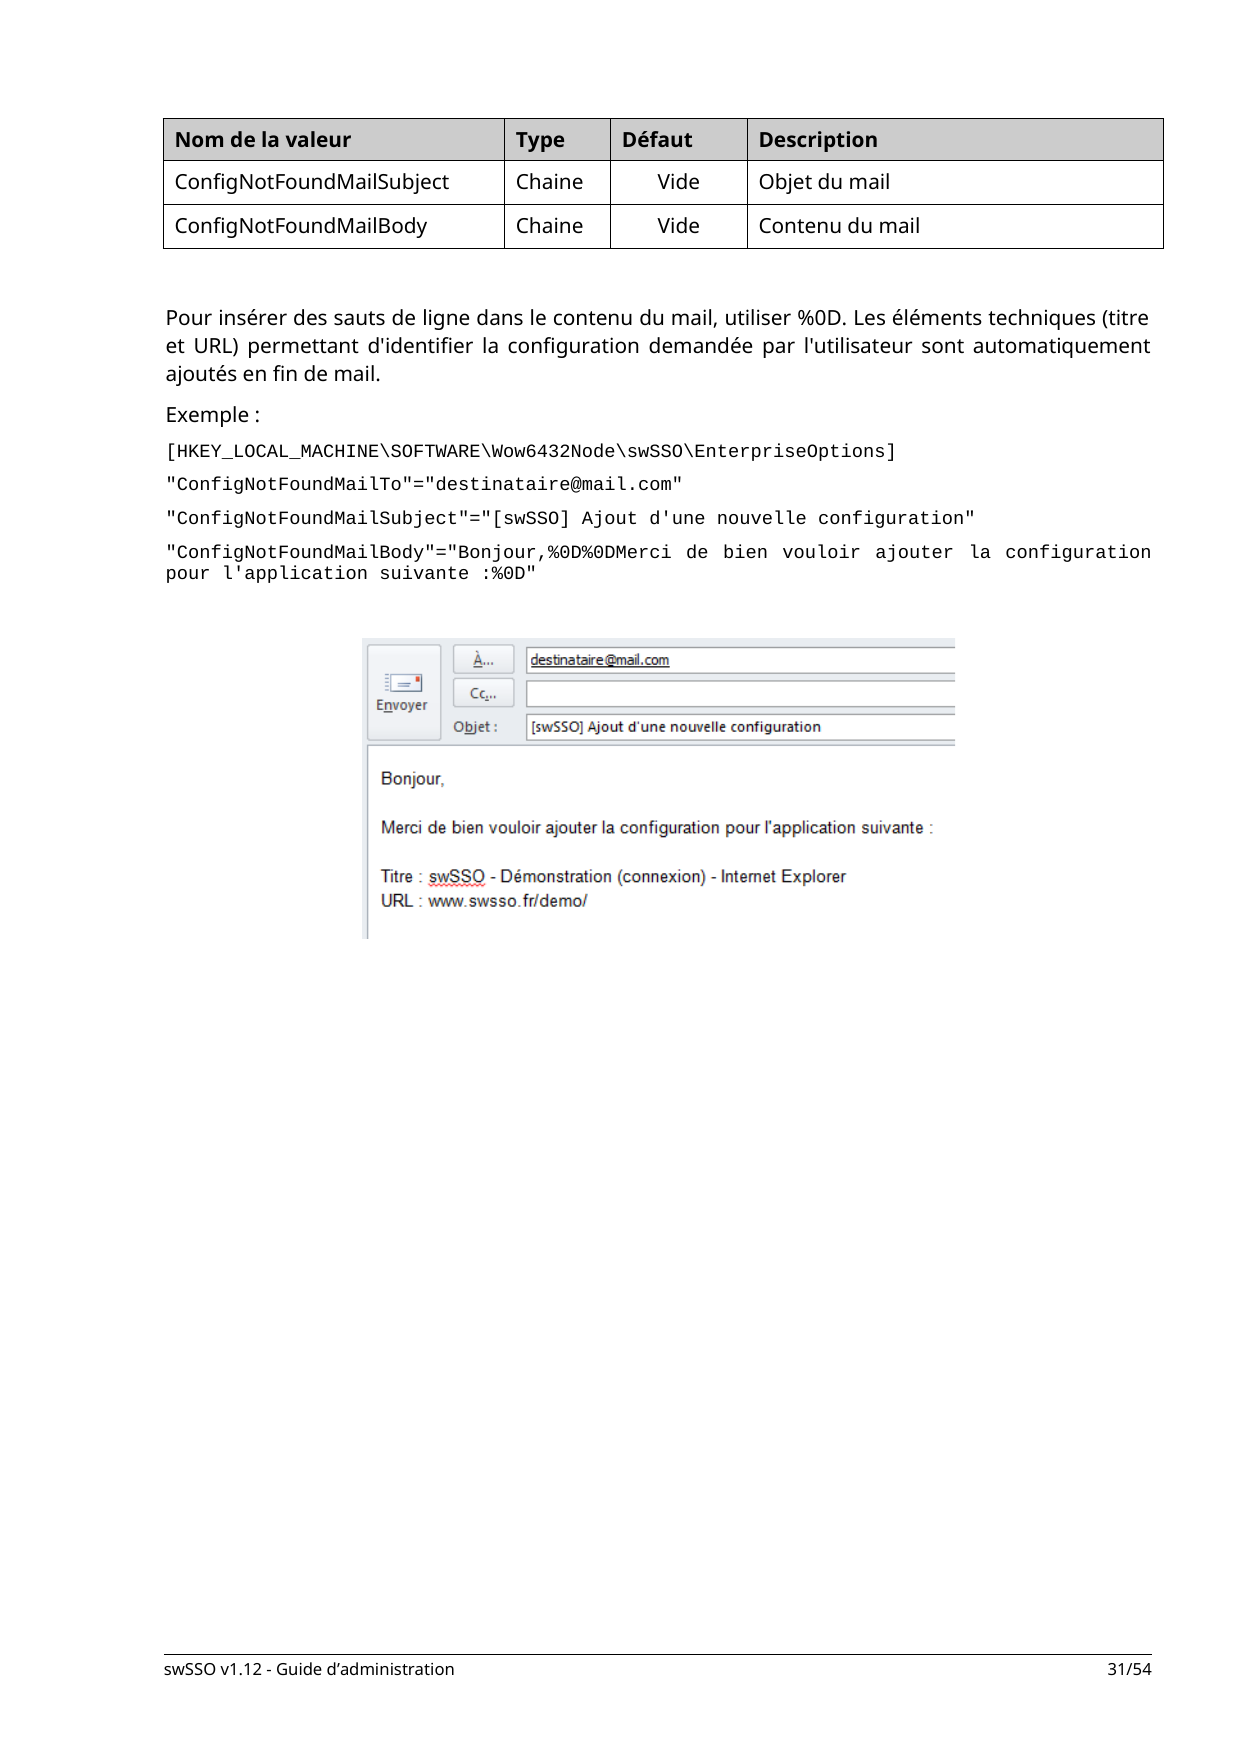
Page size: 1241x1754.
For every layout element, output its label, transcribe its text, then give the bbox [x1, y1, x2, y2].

table_cell ConfigNotFoundMailBody [164, 205, 504, 248]
text Pour insérer des sauts de ligne dans le contenu du mail, utiliser %0D. Les éléments techniques (titre et URL) permettant d'identifier la configuration demandée par l'utilisateur sont automatiquement ajoutés en fin de mail. [165, 303, 1152, 388]
table_header Description [748, 119, 1163, 160]
table_cell Chaine [505, 205, 610, 248]
text "ConfigNotFoundMailBody"="Bonjour,%0D%0DMerci de bien vouloir ajouter la configuration pour l'application suivante :%0D" [165, 543, 1152, 585]
text Exemple : [165, 401, 1152, 429]
table_cell Chaine [505, 161, 610, 204]
table_cell Vide [611, 205, 747, 248]
table_cell Contenu du mail [748, 205, 1163, 248]
table_cell ConfigNotFoundMailSubject [164, 161, 504, 204]
table_cell Vide [611, 161, 747, 204]
table_header Nom de la valeur [164, 119, 504, 160]
picture [362, 638, 956, 939]
text [HKEY_LOCAL_MACHINE\SOFTWARE\Wow6432Node\swSSO\EnterpriseOptions] [165, 441, 1152, 463]
table_cell Objet du mail [748, 161, 1163, 204]
table_header Défaut [611, 119, 747, 160]
table_header Type [505, 119, 610, 160]
text "ConfigNotFoundMailSubject"="[swSSO] Ajout d'une nouvelle configuration" [165, 509, 1152, 530]
text "ConfigNotFoundMailTo"="destinataire@mail.com" [165, 475, 1152, 496]
